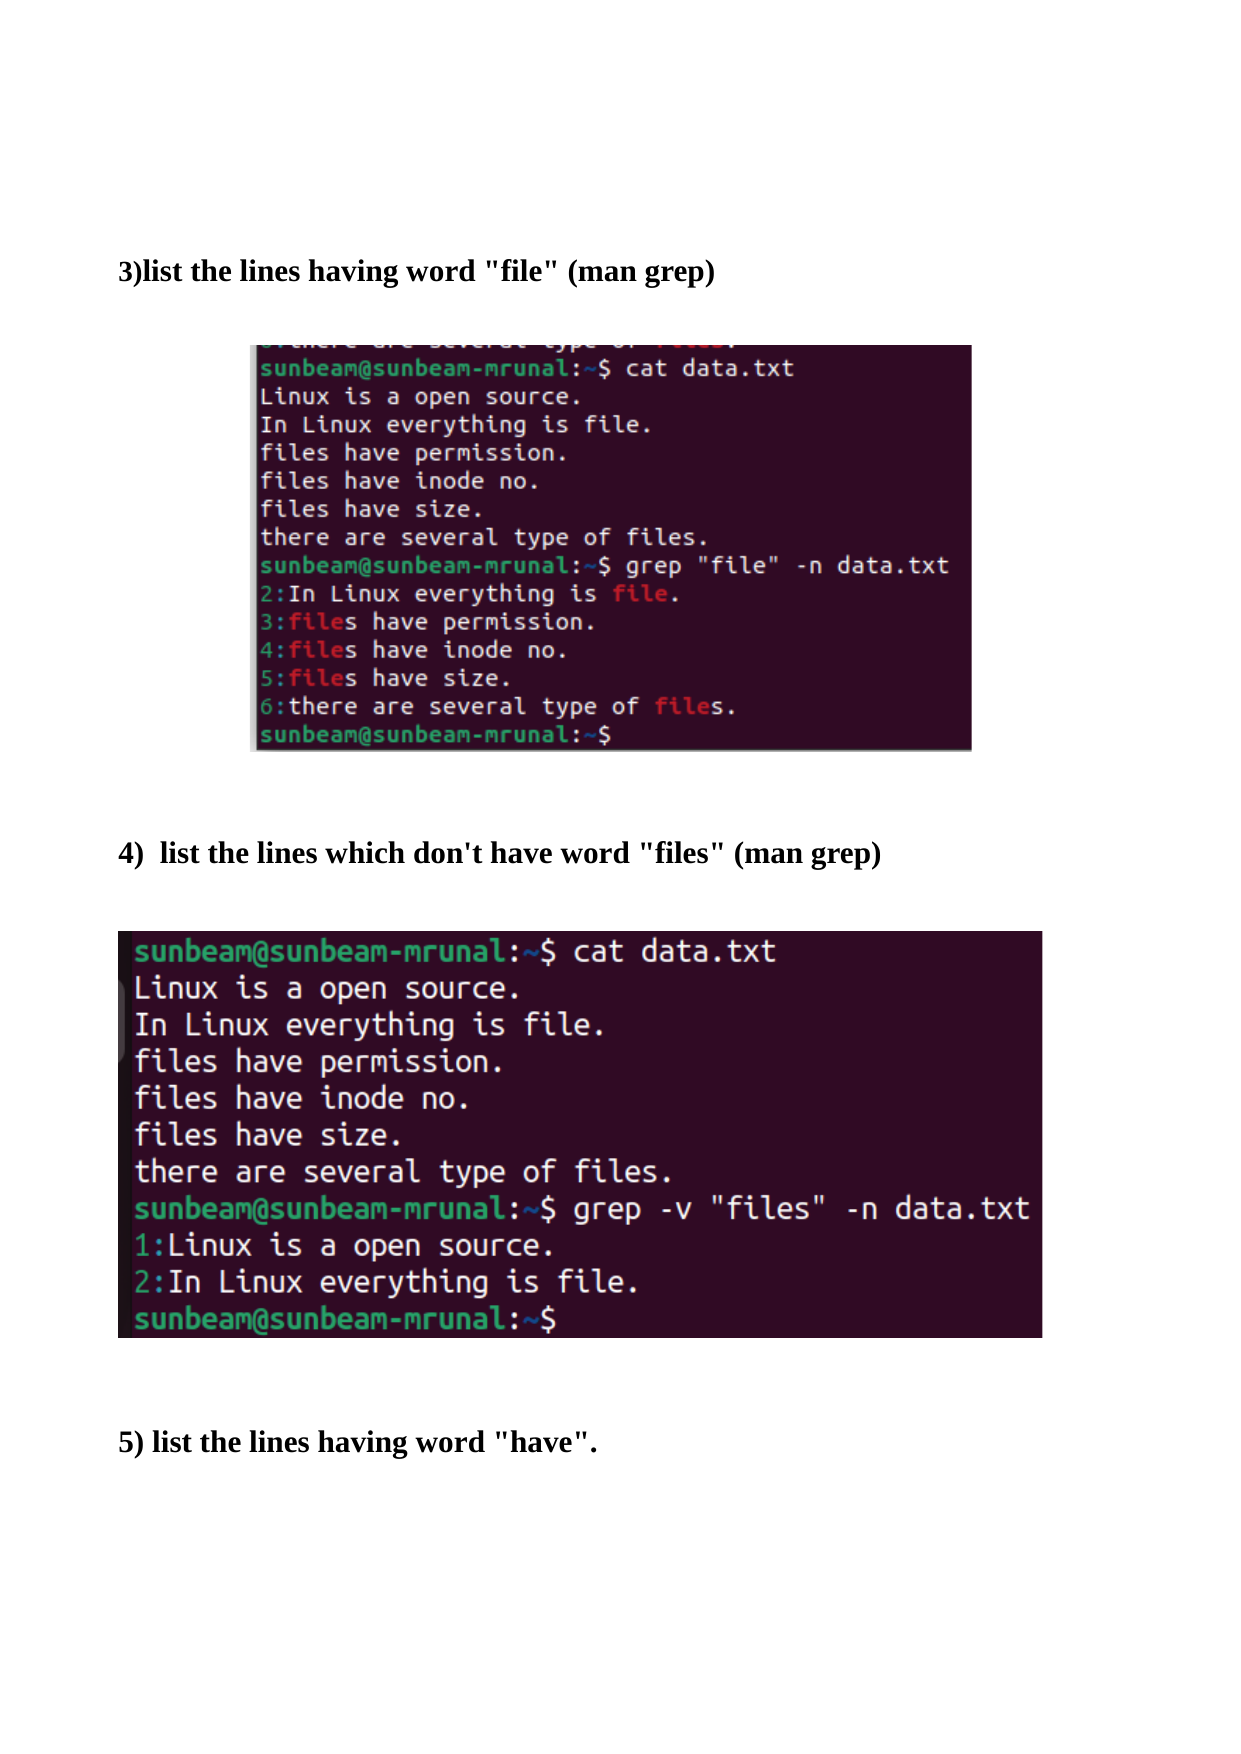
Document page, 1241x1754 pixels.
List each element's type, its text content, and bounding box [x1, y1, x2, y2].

text 4) list the lines which don't have word "files" (man grep) [118, 834, 1122, 870]
picture [118, 931, 1043, 1338]
text 3)list the lines having word "file" (man grep) [118, 252, 1122, 288]
picture [249, 345, 972, 752]
text 5) list the lines having word "have". [118, 1424, 1122, 1460]
